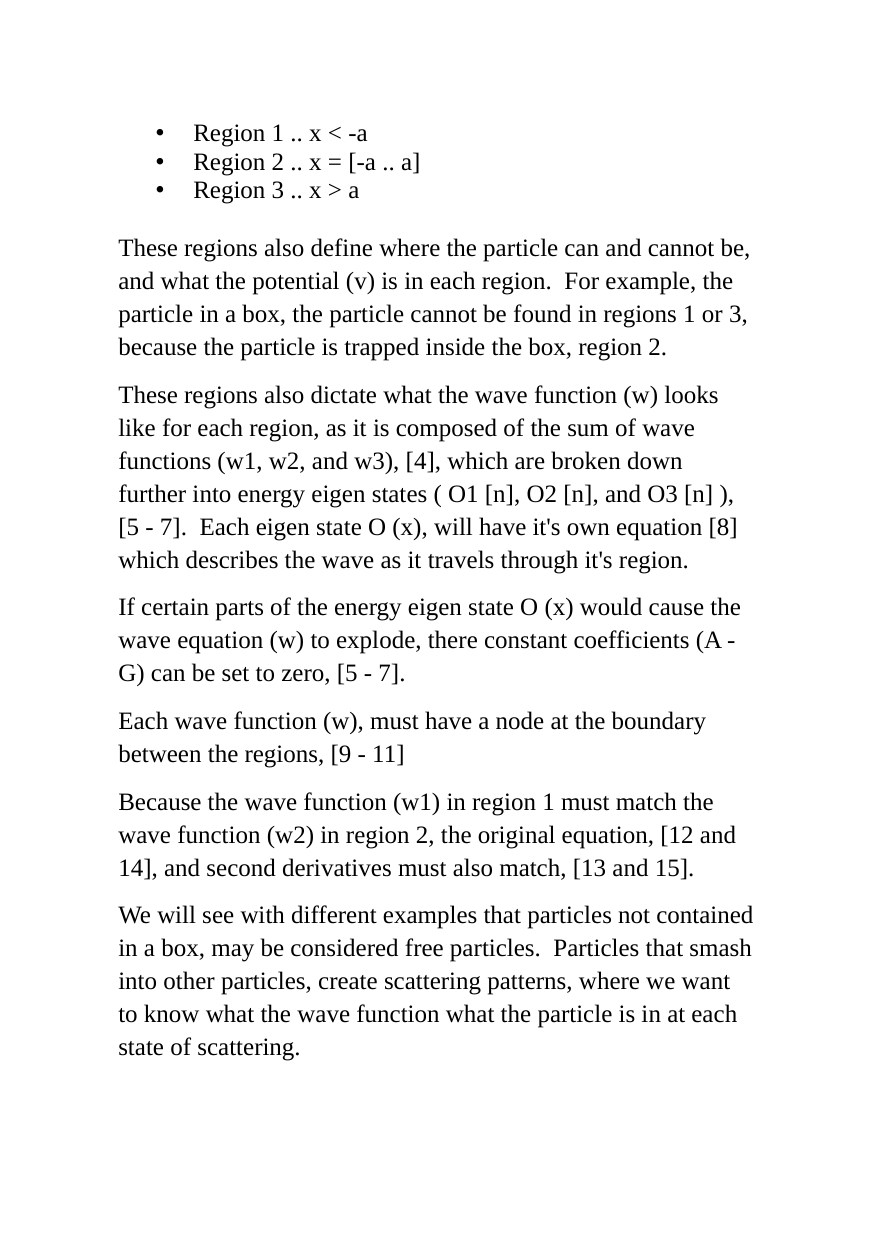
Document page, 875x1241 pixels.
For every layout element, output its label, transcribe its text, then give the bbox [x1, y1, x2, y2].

list Region 3 .. x > a [156, 176, 756, 204]
text If certain parts of the energy eigen state O (x) would cause the wave equation (w) to explode, there constant coefficients (A - G) can be set to zero, [5 - 7]. [118, 592, 756, 687]
list Region 1 .. x < -a [156, 118, 756, 147]
text These regions also dictate what the wave function (w) looks like for each region, as it is composed of the sum of wave functions (w1, w2, and w3), [4], which are broken down further into energy eigen states ( O1 [n], O2 [n], and O3 [n] ), [5 - 7]. Each eigen state O (x), will have it's own equation [8] which describes the wave as it travels through it's region. [118, 380, 756, 574]
text We will see with different examples that particles not contained in a box, may be considered free particles. Particles that smash into other particles, create scattering patterns, where we want to know what the wave function what the particle is in at each state of scattering. [118, 900, 756, 1061]
list Region 2 .. x = [-a .. a] [156, 147, 756, 176]
text These regions also define where the particle can and cannot be, and what the potential (v) is in each region. For example, the particle in a box, the particle cannot be found in regions 1 or 3, because the particle is trapped inside the box, region 2. [118, 233, 756, 361]
text Because the wave function (w1) in region 1 must match the wave function (w2) in region 2, the original equation, [12 and 14], and second derivatives must also match, [13 and 15]. [118, 787, 756, 882]
text Each wave function (w), must have a node at the boundary between the regions, [9 - 11] [118, 706, 756, 768]
